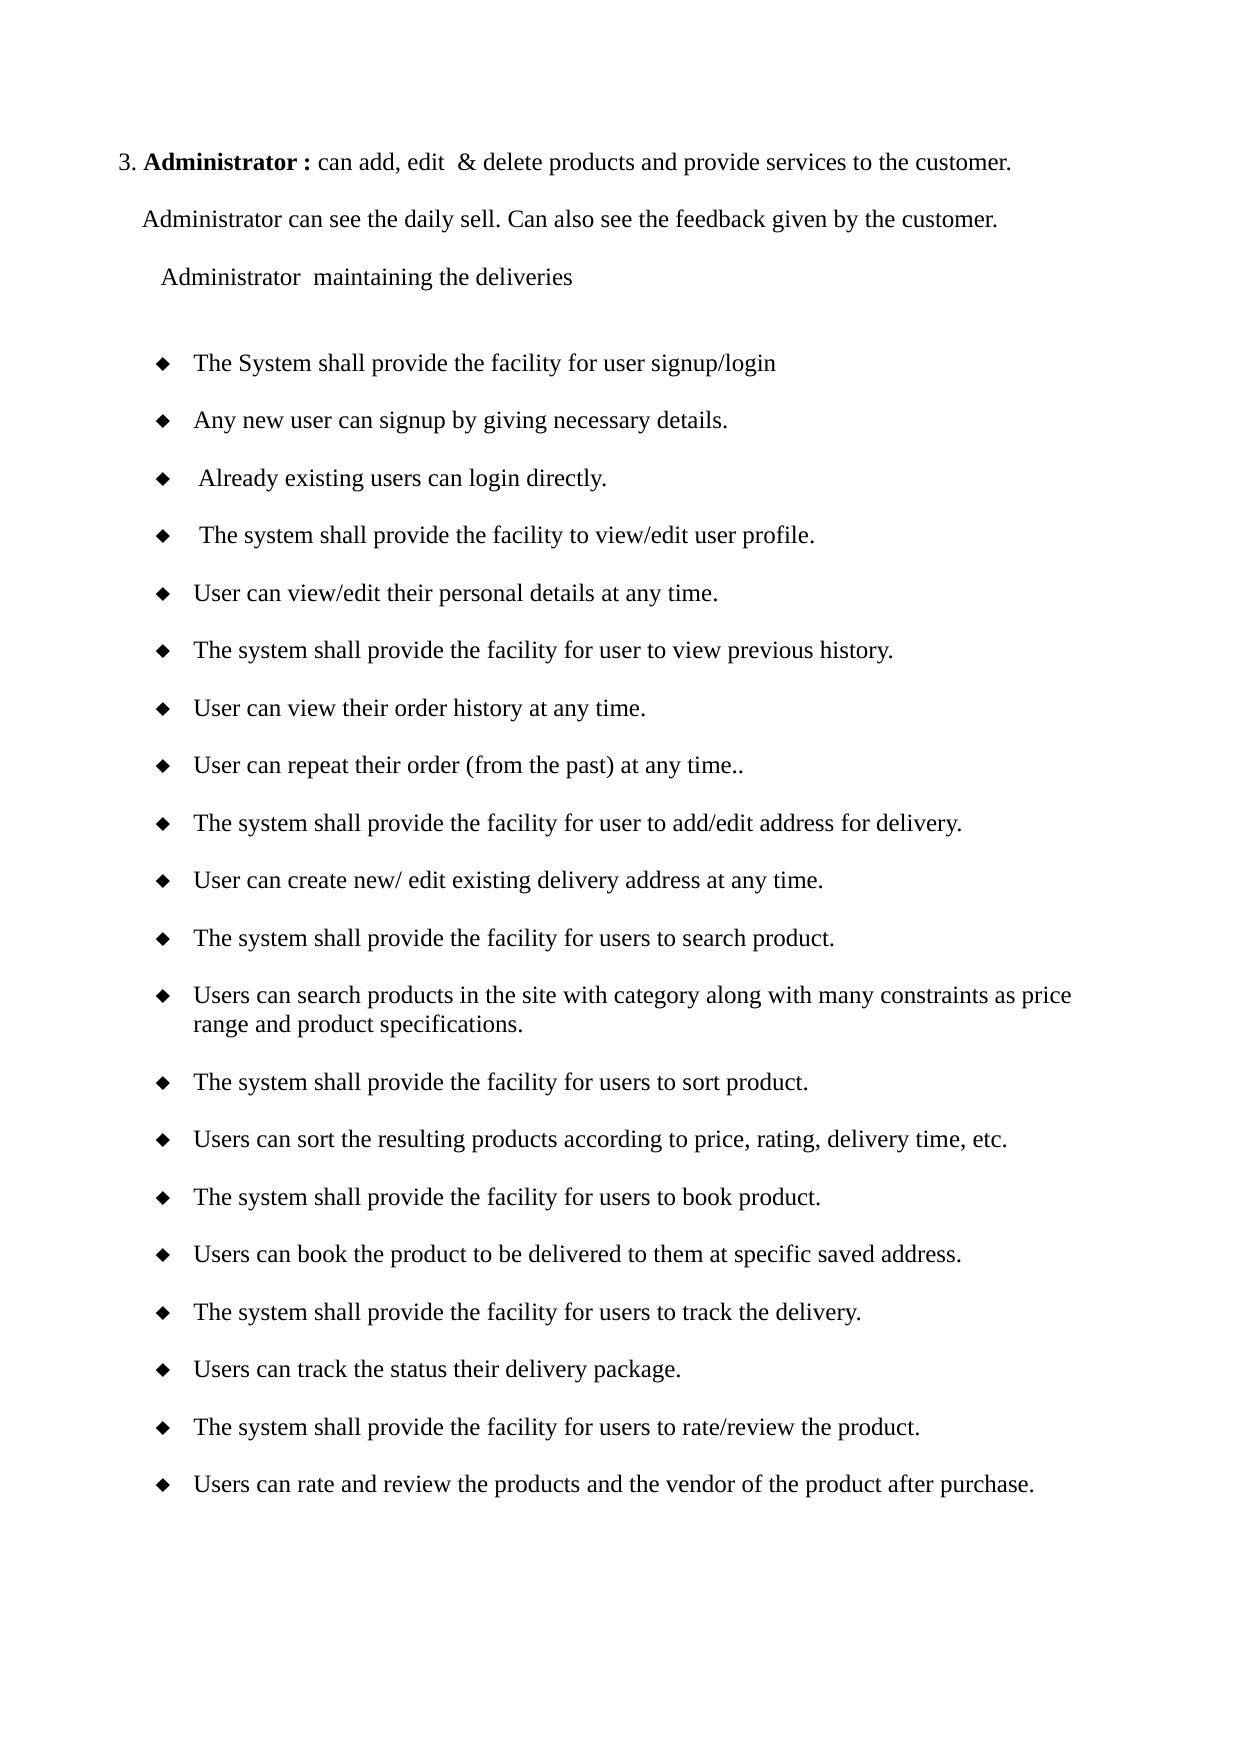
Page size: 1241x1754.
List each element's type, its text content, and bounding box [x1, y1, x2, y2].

list The system shall provide the facility for users to rate/review the product. [156, 1412, 1122, 1441]
list Any new user can signup by giving necessary details. [156, 406, 1122, 434]
list Users can search products in the site with category along with many constraints as price range and product specifications. [156, 981, 1122, 1038]
text Administrator can see the daily sell. Can also see the feedback given by the customer. [118, 204, 1122, 233]
list User can repeat their order (from the past) at any time.. [156, 751, 1122, 779]
list Users can book the product to be delivered to them at specific saved address. [156, 1239, 1122, 1268]
list Users can rate and review the products and the vendor of the product after purchase. [156, 1469, 1122, 1498]
list The System shall provide the facility for user signup/login [156, 348, 1122, 377]
text Administrator maintaining the deliveries [118, 262, 1122, 291]
list The system shall provide the facility for user to add/edit address for delivery. [156, 808, 1122, 837]
list Users can sort the resulting products according to price, rating, delivery time, etc. [156, 1124, 1122, 1153]
list The system shall provide the facility for users to track the delivery. [156, 1297, 1122, 1326]
list User can view their order history at any time. [156, 693, 1122, 722]
list The system shall provide the facility for users to sort product. [156, 1067, 1122, 1096]
list The system shall provide the facility to view/edit user profile. [156, 521, 1122, 549]
list Users can track the status their delivery package. [156, 1354, 1122, 1383]
list The system shall provide the facility for user to view previous history. [156, 636, 1122, 664]
list User can create new/ edit existing delivery address at any time. [156, 866, 1122, 894]
text 3. Administrator : can add, edit & delete products and provide services to the customer. [118, 147, 1122, 176]
list The system shall provide the facility for users to search product. [156, 923, 1122, 952]
list The system shall provide the facility for users to book product. [156, 1182, 1122, 1211]
list Already existing users can login directly. [156, 463, 1122, 492]
list User can view/edit their personal details at any time. [156, 578, 1122, 607]
